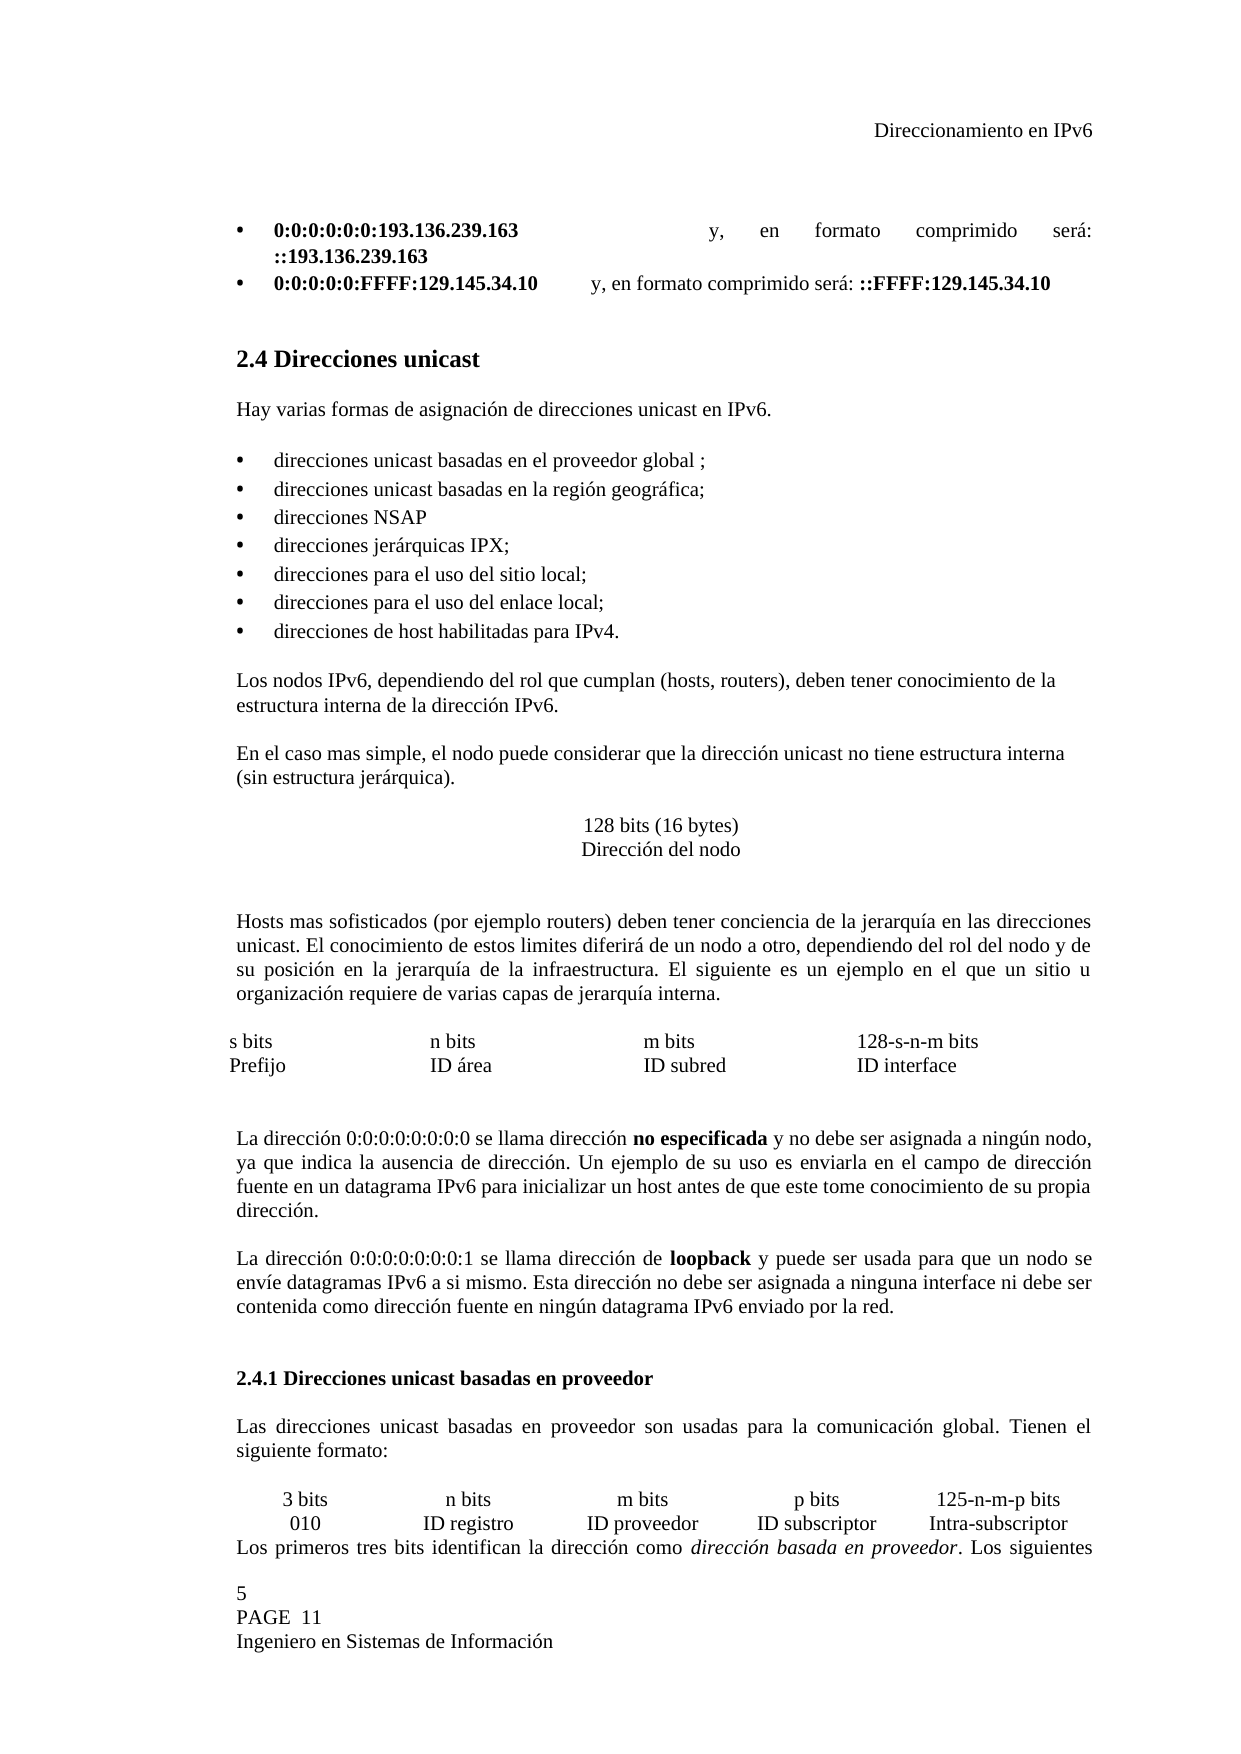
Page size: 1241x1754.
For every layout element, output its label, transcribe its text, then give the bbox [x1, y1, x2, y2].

table_cell Intra-subscriptor [904, 1511, 1093, 1535]
list direcciones para el uso del sitio local; [236, 559, 1093, 587]
table_header s bits [229, 1029, 430, 1053]
table_header m bits [555, 1487, 729, 1511]
text Hay varias formas de asignación de direcciones unicast en IPv6. [236, 397, 1093, 421]
text Hosts mas sofisticados (por ejemplo routers) deben tener conciencia de la jerarquía en las direcciones unicast. El conocimiento de estos limites diferirá de un nodo a otro, dependiendo del rol del nodo y de su posición en la jerarquía de la infraestructura. El siguiente es un ejemplo en el que un sitio u organización requiere de varias capas de jerarquía interna. [236, 909, 1093, 1005]
text En el caso mas simple, el nodo puede considerar que la dirección unicast no tiene estructura interna (sin estructura jerárquica). [236, 741, 1093, 789]
table_header 3 bits [229, 1487, 381, 1511]
table_cell ID proveedor [555, 1511, 729, 1535]
list direcciones unicast basadas en el proveedor global ; [236, 445, 1093, 474]
table_header 128 bits (16 bytes) [229, 813, 1093, 837]
text La dirección 0:0:0:0:0:0:0:0 se llama dirección no especificada y no debe ser asignada a ningún nodo, ya que indica la ausencia de dirección. Un ejemplo de su uso es enviarla en el campo de dirección fuente en un datagrama IPv6 para inicializar un host antes de que este tome conocimiento de su propia dirección. [236, 1126, 1093, 1222]
table_cell ID registro [381, 1511, 555, 1535]
list direcciones unicast basadas en la región geográfica; [236, 474, 1093, 502]
table_header 128-s-n-m bits [857, 1029, 1093, 1053]
subtitle 2.4 Direcciones unicast [236, 344, 1093, 373]
text Los primeros tres bits identifican la dirección como dirección basada en proveedor. Los siguientes [236, 1535, 1093, 1559]
table_cell ID subred [643, 1054, 857, 1077]
list 0:0:0:0:0:0:193.136.239.163 y, en formato comprimido será: ::193.136.239.163 [236, 215, 1093, 268]
list direcciones jerárquicas IPX; [236, 531, 1093, 559]
subtitle 2.4.1 Direcciones unicast basadas en proveedor [236, 1366, 1093, 1390]
list direcciones NSAP [236, 502, 1093, 531]
table_cell Prefijo [229, 1054, 430, 1077]
table_cell ID interface [857, 1054, 1093, 1077]
table_cell ID área [430, 1054, 643, 1077]
table_header 125-n-m-p bits [904, 1487, 1093, 1511]
table_cell Dirección del nodo [229, 837, 1093, 861]
list direcciones para el uso del enlace local; [236, 587, 1093, 616]
list 0:0:0:0:0:FFFF:129.145.34.10 y, en formato comprimido será: ::FFFF:129.145.34.10 [236, 268, 1093, 296]
text Los nodos IPv6, dependiendo del rol que cumplan (hosts, routers), deben tener conocimiento de la estructura interna de la dirección IPv6. [236, 668, 1093, 717]
table_header n bits [430, 1029, 643, 1053]
text La dirección 0:0:0:0:0:0:0:1 se llama dirección de loopback y puede ser usada para que un nodo se envíe datagramas IPv6 a si mismo. Esta dirección no debe ser asignada a ninguna interface ni debe ser contenida como dirección fuente en ningún datagrama IPv6 enviado por la red. [236, 1246, 1093, 1318]
table_cell ID subscriptor [730, 1511, 904, 1535]
table_cell 010 [229, 1511, 381, 1535]
table_header p bits [730, 1487, 904, 1511]
table_header n bits [381, 1487, 555, 1511]
list direcciones de host habilitadas para IPv4. [236, 616, 1093, 644]
text Las direcciones unicast basadas en proveedor son usadas para la comunicación global. Tienen el siguiente formato: [236, 1414, 1093, 1462]
table_header m bits [643, 1029, 857, 1053]
